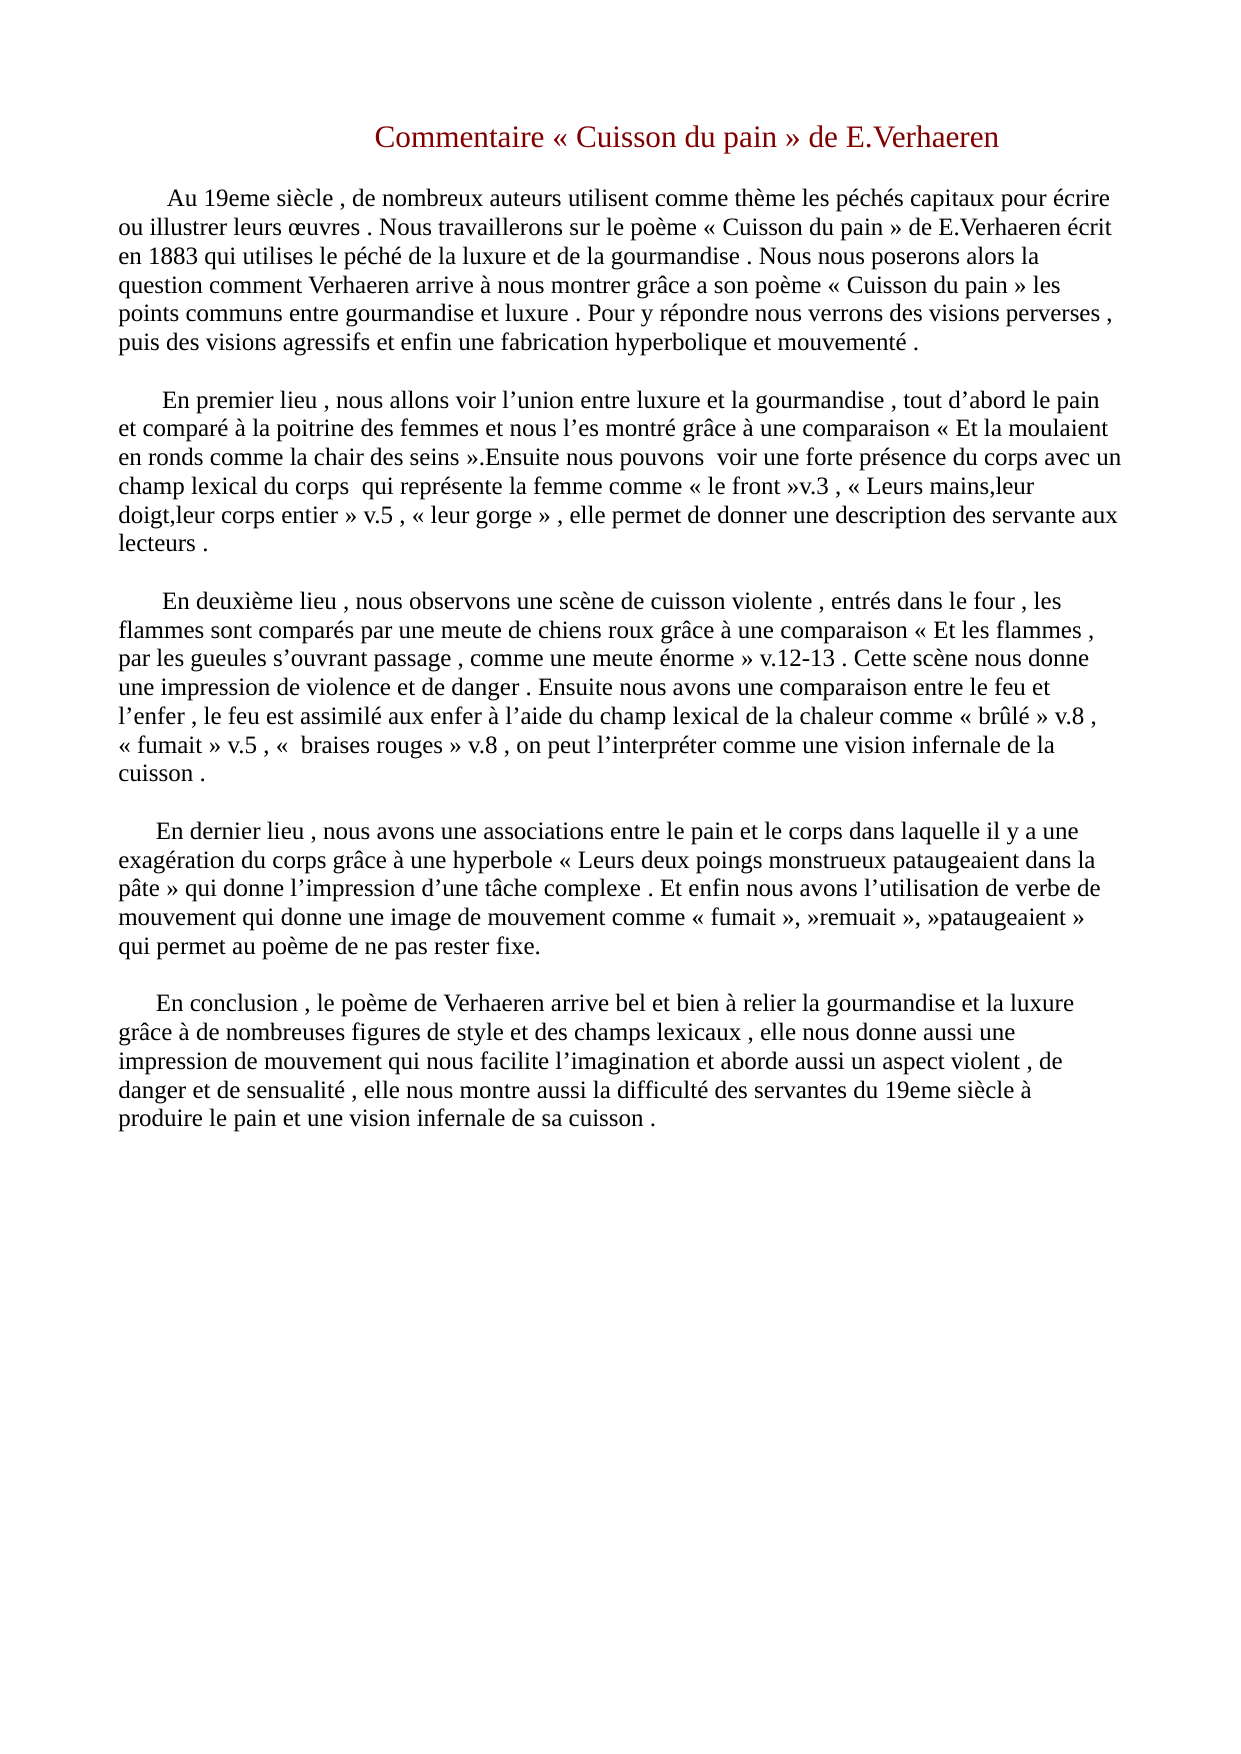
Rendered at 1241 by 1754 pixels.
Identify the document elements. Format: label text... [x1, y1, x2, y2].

text En conclusion , le poème de Verhaeren arrive bel et bien à relier la gourmandise et la luxure grâce à de nombreuses figures de style et des champs lexicaux , elle nous donne aussi une impression de mouvement qui nous facilite l’imagination et aborde aussi un aspect violent , de danger et de sensualité , elle nous montre aussi la difficulté des servantes du 19eme siècle à produire le pain et une vision infernale de sa cuisson . [118, 988, 1122, 1132]
text En premier lieu , nous allons voir l’union entre luxure et la gourmandise , tout d’abord le pain et comparé à la poitrine des femmes et nous l’es montré grâce à une comparaison « Et la moulaient en ronds comme la chair des seins ».Ensuite nous pouvons voir une forte présence du corps avec un champ lexical du corps qui représente la femme comme « le front »v.3 , « Leurs mains,leur doigt,leur corps entier » v.5 , « leur gorge » , elle permet de donner une description des servante aux lecteurs . [118, 385, 1122, 557]
text En deuxième lieu , nous observons une scène de cuisson violente , entrés dans le four , les flammes sont comparés par une meute de chiens roux grâce à une comparaison « Et les flammes , par les gueules s’ouvrant passage , comme une meute énorme » v.12-13 . Cette scène nous donne une impression de violence et de danger . Ensuite nous avons une comparaison entre le feu et l’enfer , le feu est assimilé aux enfer à l’aide du champ lexical de la chaleur comme « brûlé » v.8 , « fumait » v.5 , « braises rouges » v.8 , on peut l’interpréter comme une vision infernale de la cuisson . [118, 586, 1122, 787]
text Au 19eme siècle , de nombreux auteurs utilisent comme thème les péchés capitaux pour écrire ou illustrer leurs œuvres . Nous travaillerons sur le poème « Cuisson du pain » de E.Verhaeren écrit en 1883 qui utilises le péché de la luxure et de la gourmandise . Nous nous poserons alors la question comment Verhaeren arrive à nous montrer grâce a son poème « Cuisson du pain » les points communs entre gourmandise et luxure . Pour y répondre nous verrons des visions perverses , puis des visions agressifs et enfin une fabrication hyperbolique et mouvementé . [118, 183, 1122, 356]
text En dernier lieu , nous avons une associations entre le pain et le corps dans laquelle il y a une exagération du corps grâce à une hyperbole « Leurs deux poings monstrueux pataugeaient dans la pâte » qui donne l’impression d’une tâche complexe . Et enfin nous avons l’utilisation de verbe de mouvement qui donne une image de mouvement comme « fumait », »remuait », »pataugeaient » qui permet au poème de ne pas rester fixe. [118, 816, 1122, 960]
